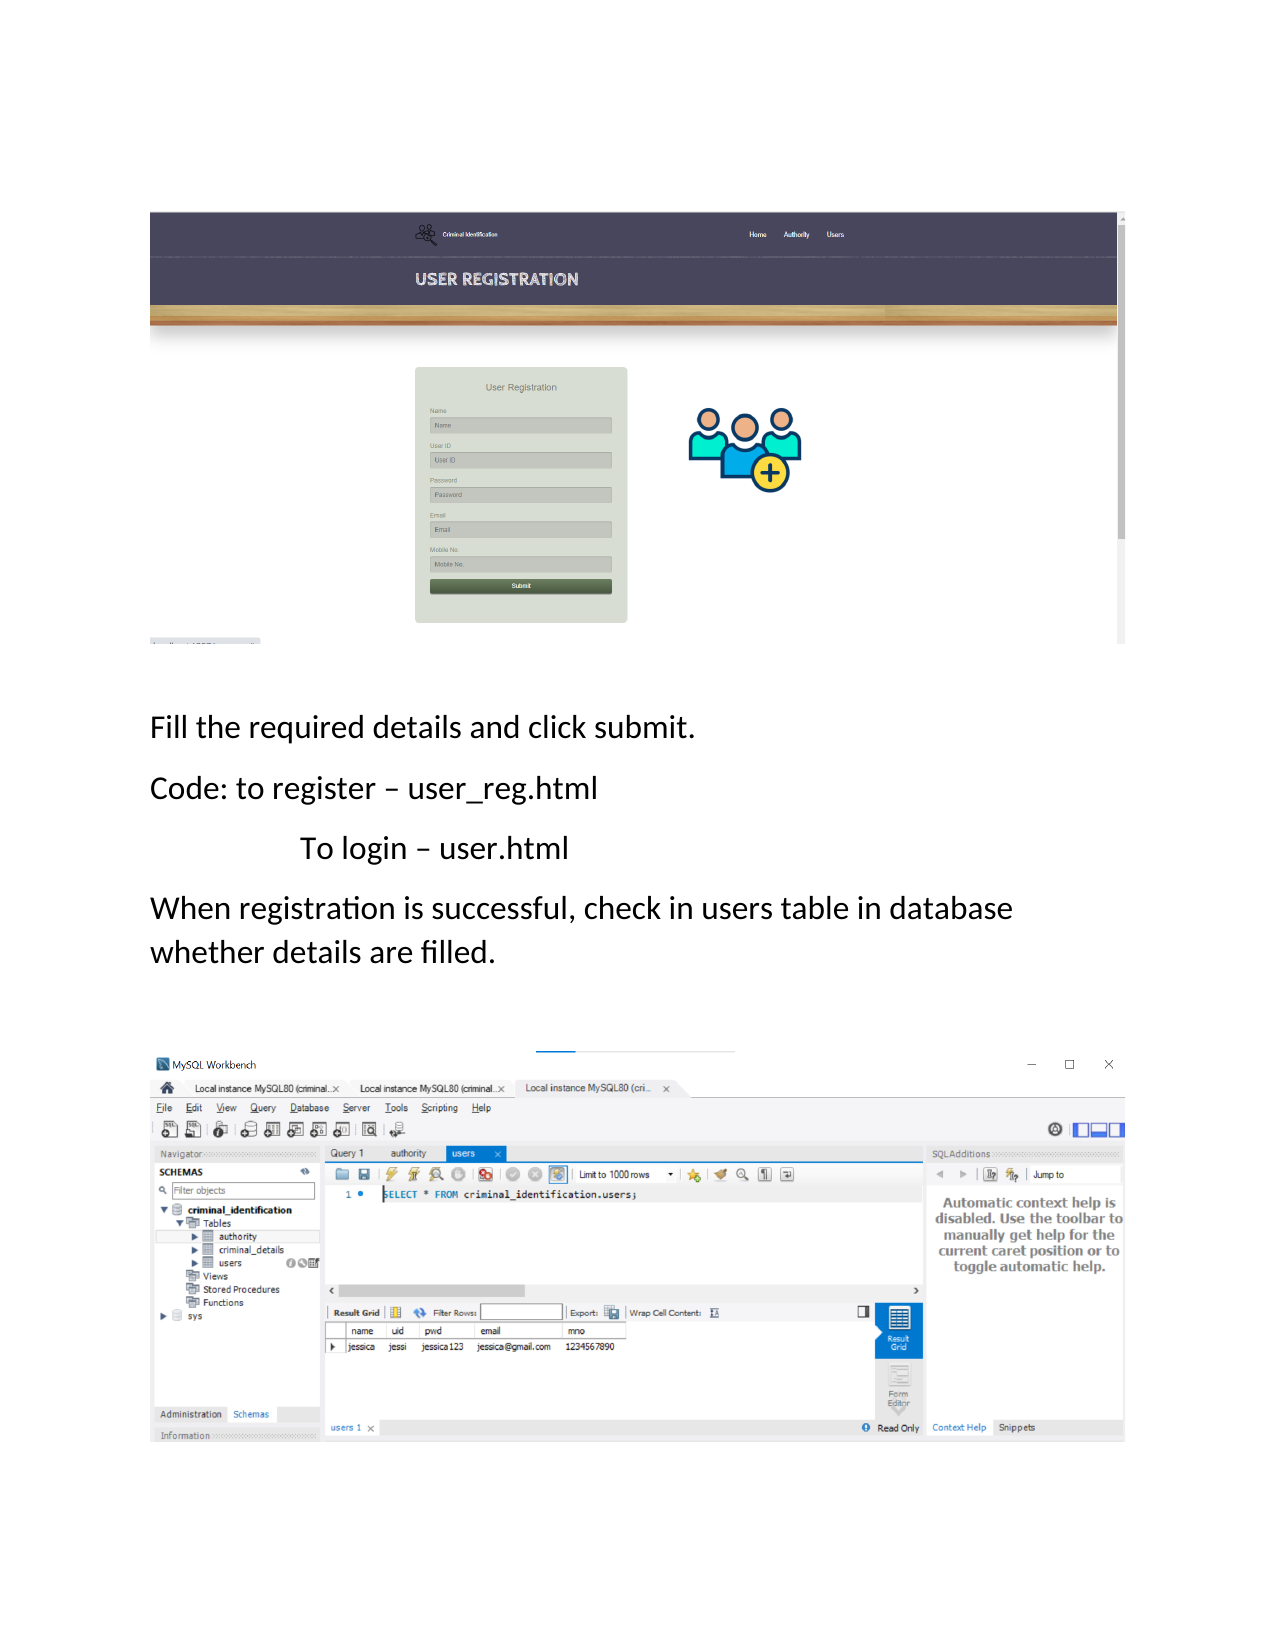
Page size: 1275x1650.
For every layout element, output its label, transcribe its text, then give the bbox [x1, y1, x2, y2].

text Fill the required details and click submit. [150, 707, 1125, 747]
text When registration is successful, check in users table in database whether details are filled. [150, 887, 1125, 971]
text To login – user.html [150, 827, 1125, 868]
text Code: to register – user_reg.html [150, 767, 1125, 807]
